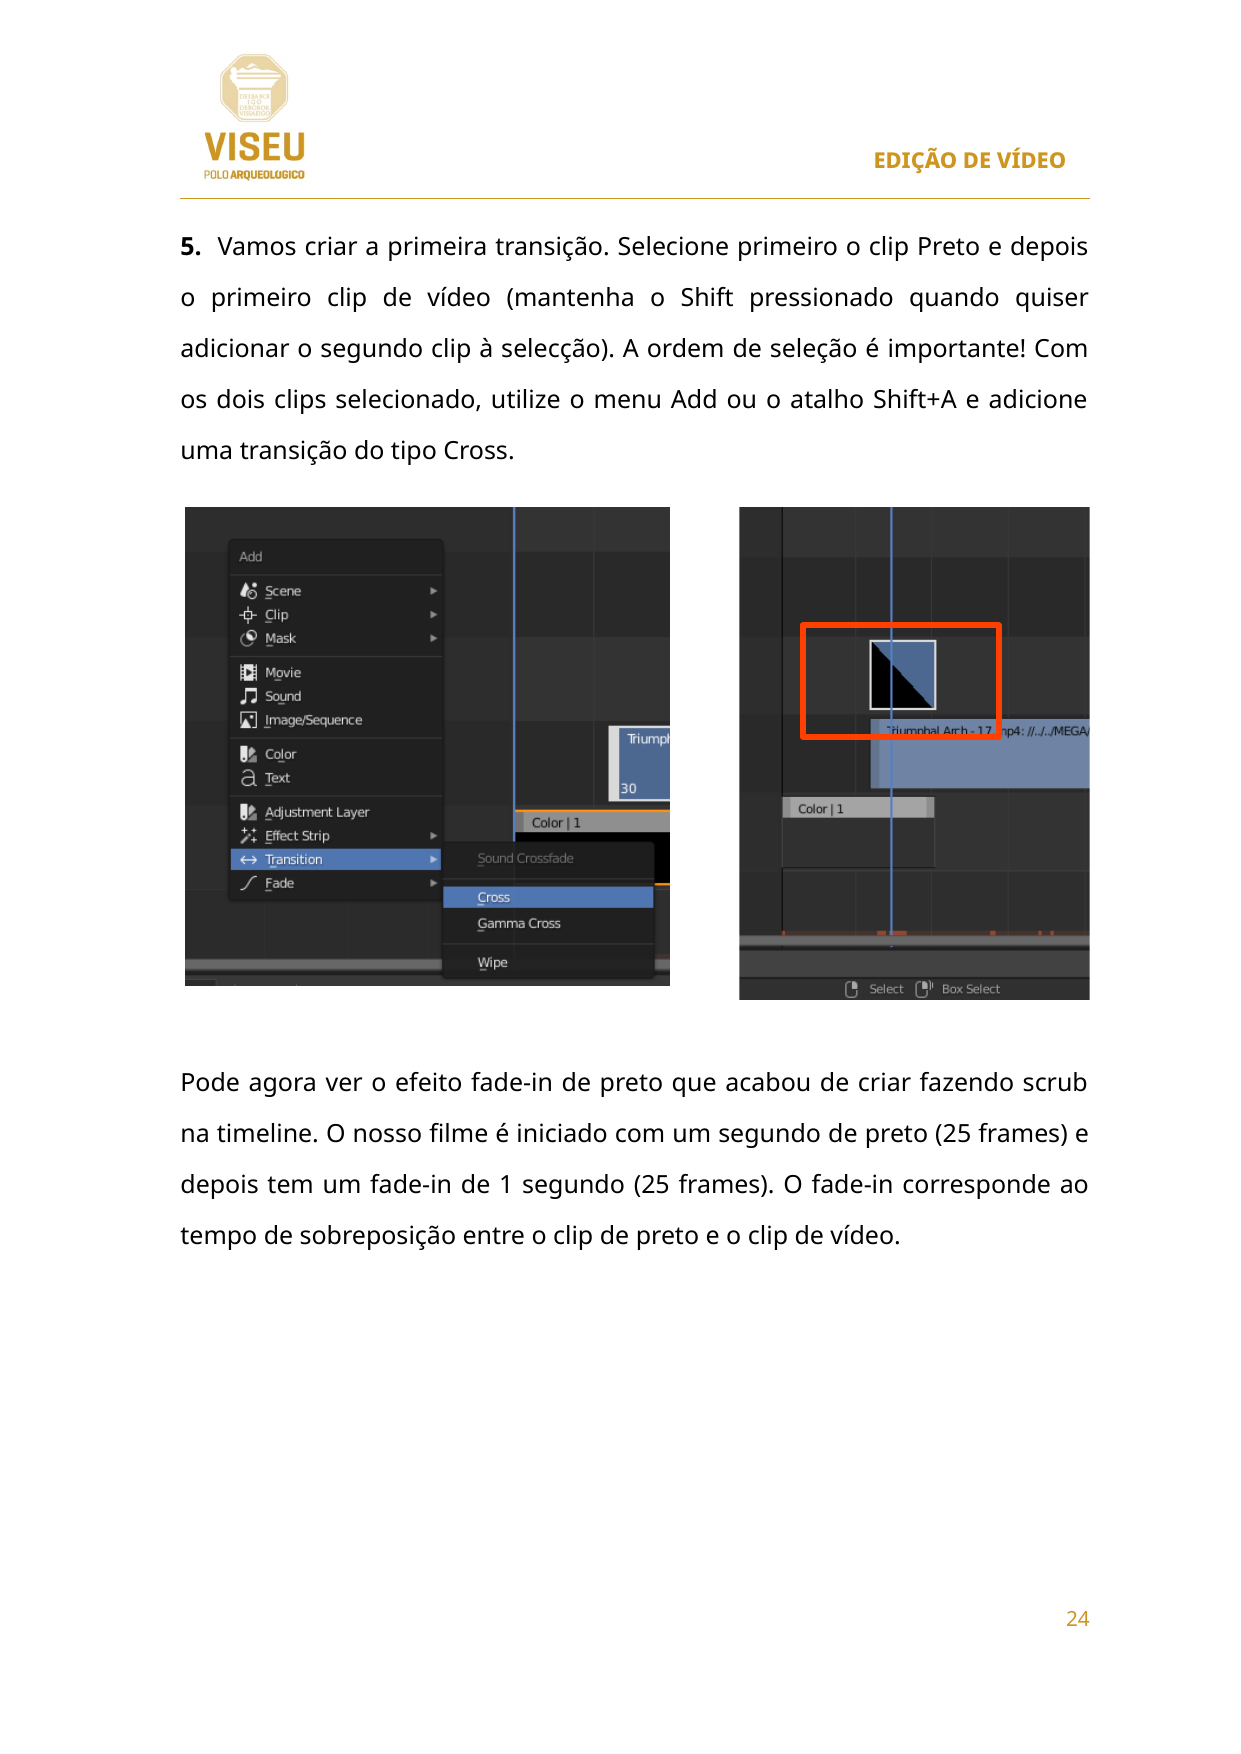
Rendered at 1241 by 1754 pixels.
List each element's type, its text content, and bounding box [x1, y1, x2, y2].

text Pode agora ver o efeito fade-in de preto que acabou de criar fazendo scrub na timeline. O nosso filme é iniciado com um segundo de preto (25 frames) e depois tem um fade-in de 1 segundo (25 frames). O fade-in corresponde ao tempo de sobreposição entre o clip de preto e o clip de vídeo. [180, 1065, 1090, 1252]
picture [739, 507, 1090, 1000]
picture [185, 507, 670, 986]
text 5. Vamos criar a primeira transição. Selecione primeiro o clip Preto e depois o primeiro clip de vídeo (mantenha o Shift pressionado quando quiser adicionar o segundo clip à selecção). A ordem de seleção é importante! Com os dois clips selecionado, utilize o menu Add ou o atalho Shift+A e adicione uma transição do tipo Cross. [180, 228, 1090, 466]
